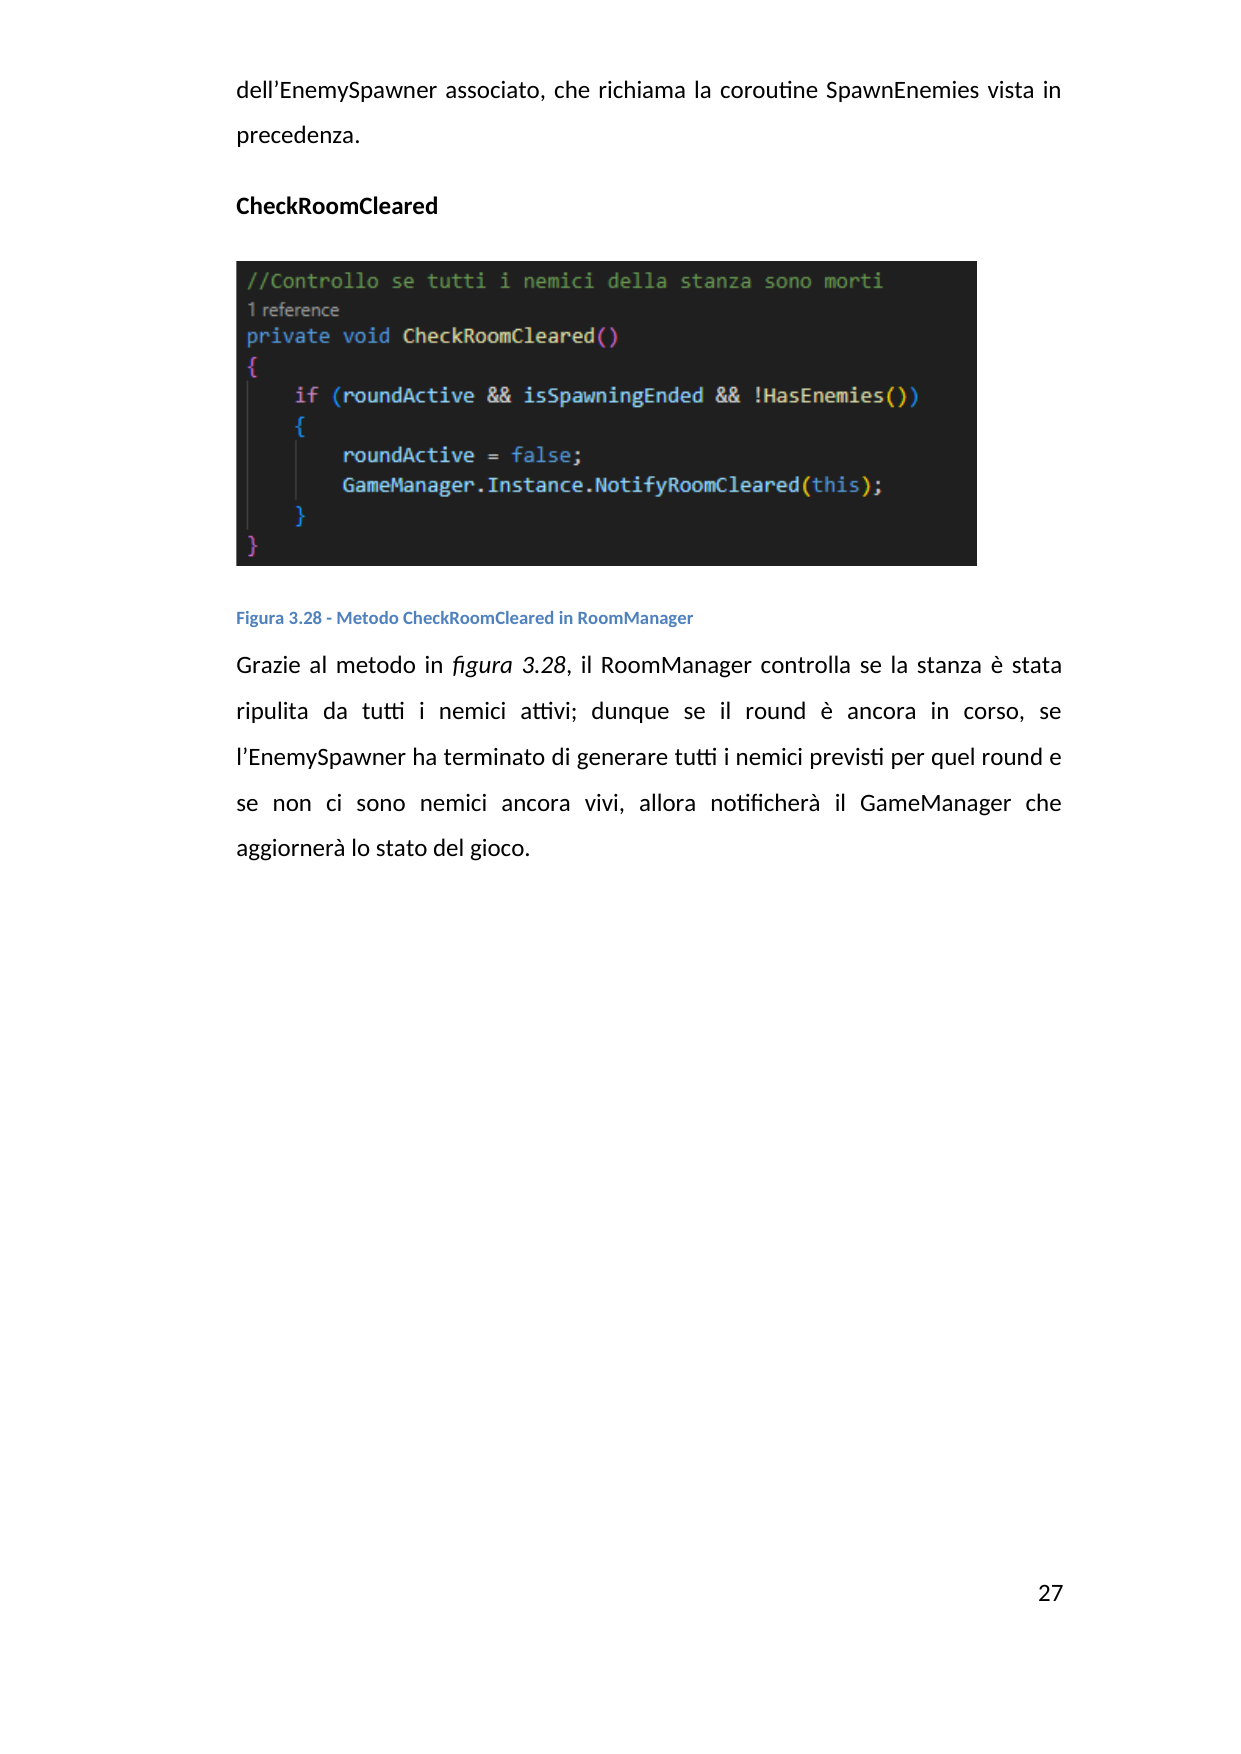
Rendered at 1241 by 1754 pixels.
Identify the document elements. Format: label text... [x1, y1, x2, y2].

text dell’EnemySpawner associato, che richiama la coroutine SpawnEnemies vista in precedenza. [236, 74, 1063, 150]
text Grazie al metodo in figura 3.28, il RoomManager controlla se la stanza è stata ripulita da tutti i nemici attivi; dunque se il round è ancora in corso, se l’EnemySpawner ha terminato di generare tutti i nemici previsti per quel round e se non ci sono nemici ancora vivi, allora notificherà il GameManager che aggiornerà lo stato del gioco. [236, 650, 1063, 863]
text CheckRoomCleared [236, 190, 1063, 221]
text Figura 3.28 - Metodo CheckRoomCleared in RoomManager [236, 606, 1063, 629]
